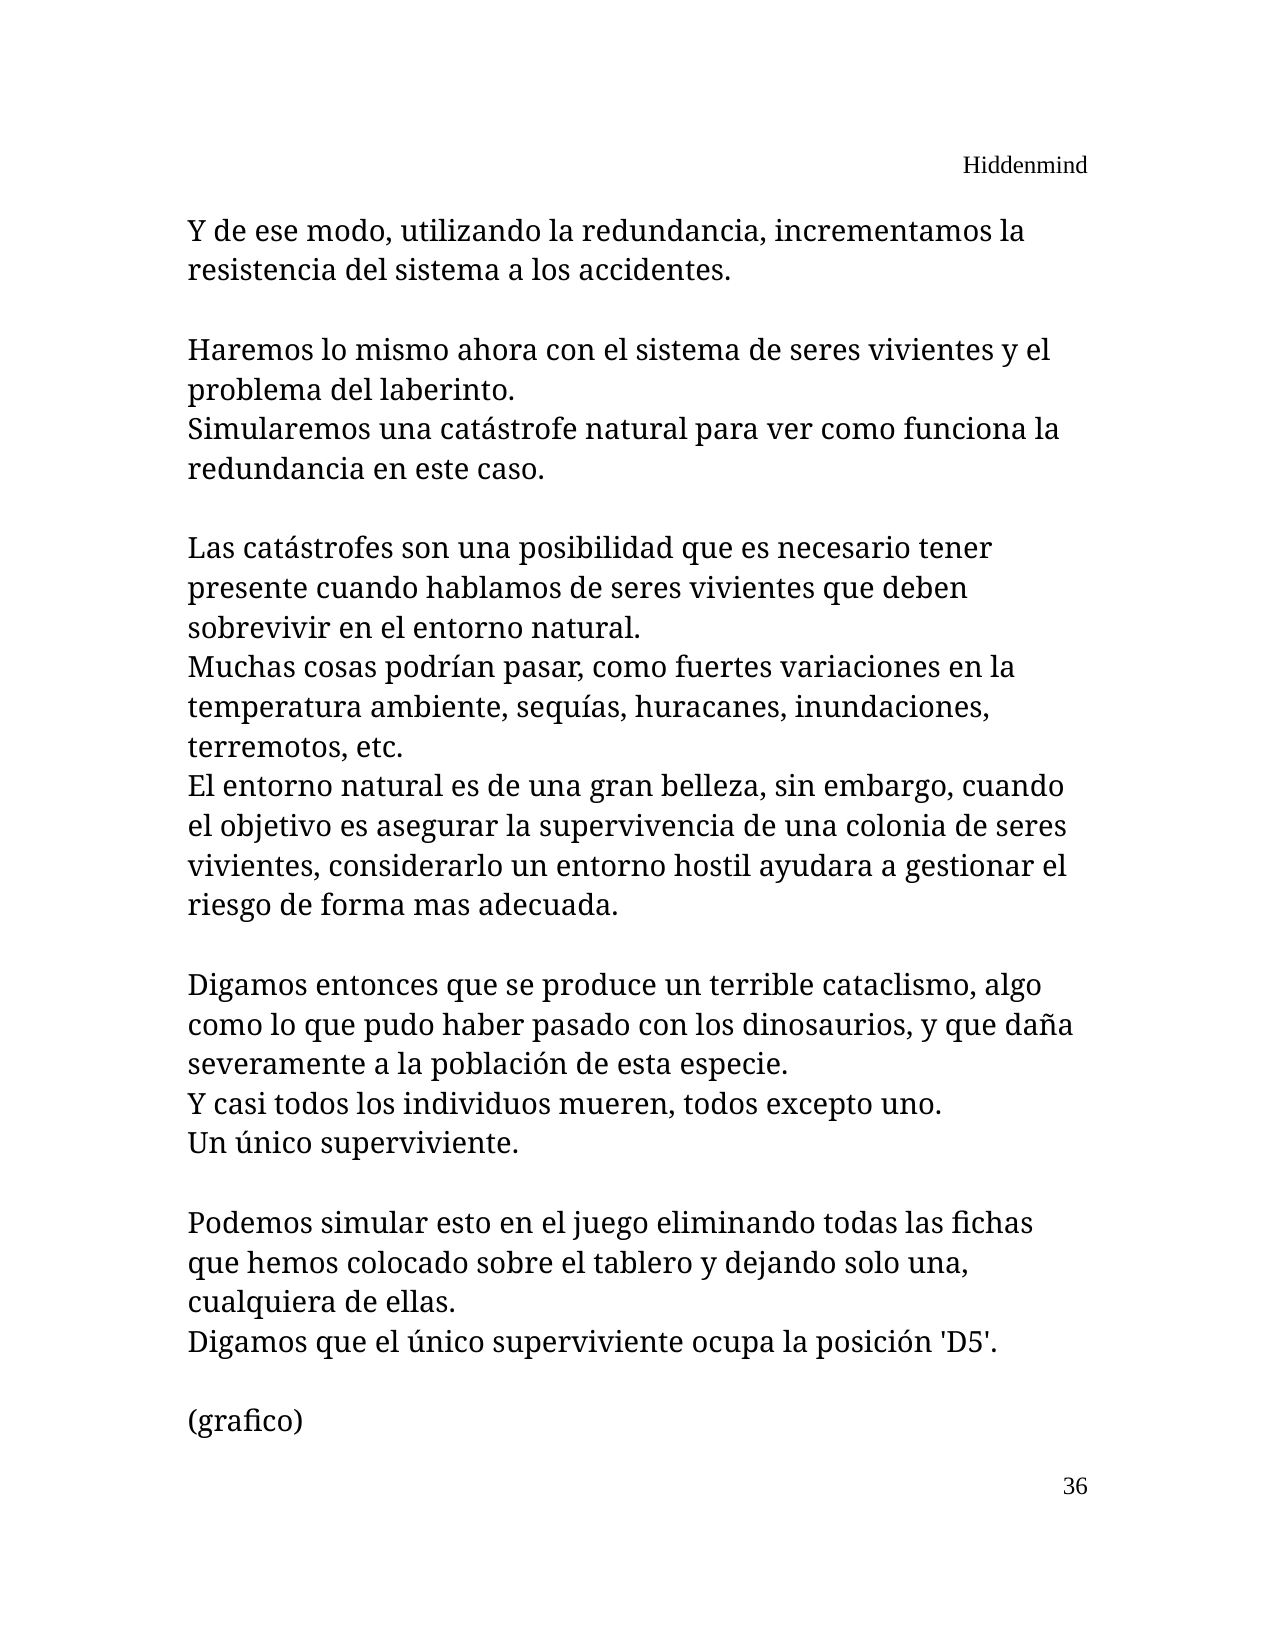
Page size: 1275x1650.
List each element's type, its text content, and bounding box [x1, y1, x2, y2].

text El entorno natural es de una gran belleza, sin embargo, cuando el objetivo es asegurar la supervivencia de una colonia de seres vivientes, considerarlo un entorno hostil ayudara a gestionar el riesgo de forma mas adecuada. [187, 766, 1087, 924]
text Haremos lo mismo ahora con el sistema de seres vivientes y el problema del laberinto. [187, 329, 1087, 408]
text Digamos entonces que se produce un terrible cataclismo, algo como lo que pudo haber pasado con los dinosaurios, y que daña severamente a la población de esta especie. [187, 964, 1087, 1083]
text Muchas cosas podrían pasar, como fuertes variaciones en la temperatura ambiente, sequías, huracanes, inundaciones, terremotos, etc. [187, 647, 1087, 766]
text Y de ese modo, utilizando la redundancia, incrementamos la resistencia del sistema a los accidentes. [187, 210, 1087, 289]
text Un único superviviente. [187, 1123, 1087, 1162]
text Y casi todos los individuos mueren, todos excepto uno. [187, 1083, 1087, 1123]
text Podemos simular esto en el juego eliminando todas las fichas que hemos colocado sobre el tablero y dejando solo una, cualquiera de ellas. [187, 1202, 1087, 1321]
text Digamos que el único superviviente ocupa la posición 'D5'. [187, 1321, 1087, 1361]
text (grafico) [187, 1401, 1087, 1440]
text Simularemos una catástrofe natural para ver como funciona la redundancia en este caso. [187, 408, 1087, 488]
text Las catástrofes son una posibilidad que es necesario tener presente cuando hablamos de seres vivientes que deben sobrevivir en el entorno natural. [187, 527, 1087, 647]
